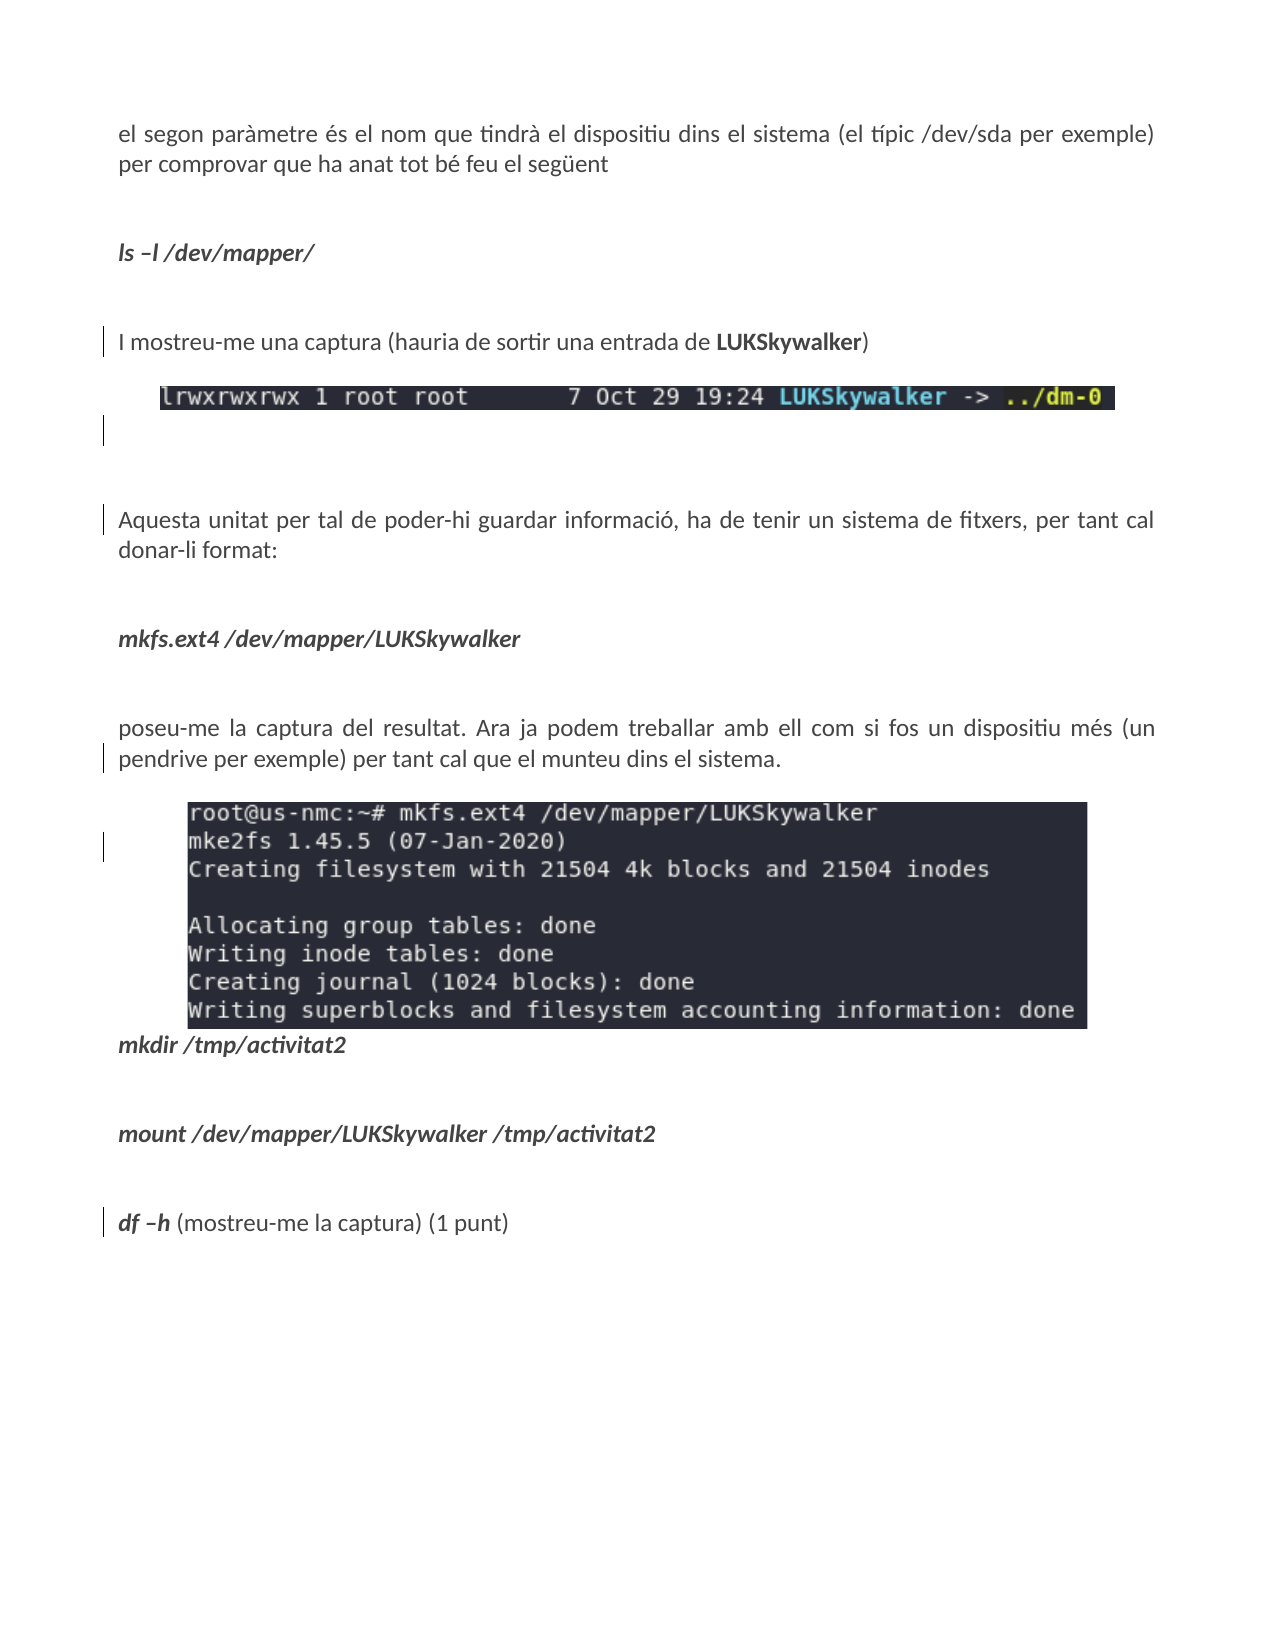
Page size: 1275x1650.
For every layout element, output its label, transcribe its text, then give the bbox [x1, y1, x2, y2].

text I mostreu-me una captura (hauria de sortir una entrada de LUKSkywalker) [118, 326, 1157, 357]
text poseu-me la captura del resultat. Ara ja podem treballar amb ell com si fos un dispositiu més (un pendrive per exemple) per tant cal que el munteu dins el sistema. [118, 712, 1157, 773]
text mount /dev/mapper/LUKSkywalker /tmp/activitat2 [118, 1118, 1157, 1148]
text Aquesta unitat per tal de poder-hi guardar informació, ha de tenir un sistema de fitxers, per tant cal donar-li format: [118, 415, 1157, 446]
text mkfs.ext4 /dev/mapper/LUKSkywalker [118, 623, 1157, 654]
text df –h (mostreu-me la captura) (1 punt) [118, 1207, 1157, 1237]
picture [187, 802, 1088, 1029]
text ls –l /dev/mapper/ [118, 237, 1157, 268]
text el segon paràmetre és el nom que tindrà el dispositiu dins el sistema (el típic /dev/sda per exemple) per comprovar que ha anat tot bé feu el següent [118, 118, 1157, 179]
picture [160, 386, 1115, 410]
text mkdir /tmp/activitat2 [118, 921, 1157, 1059]
